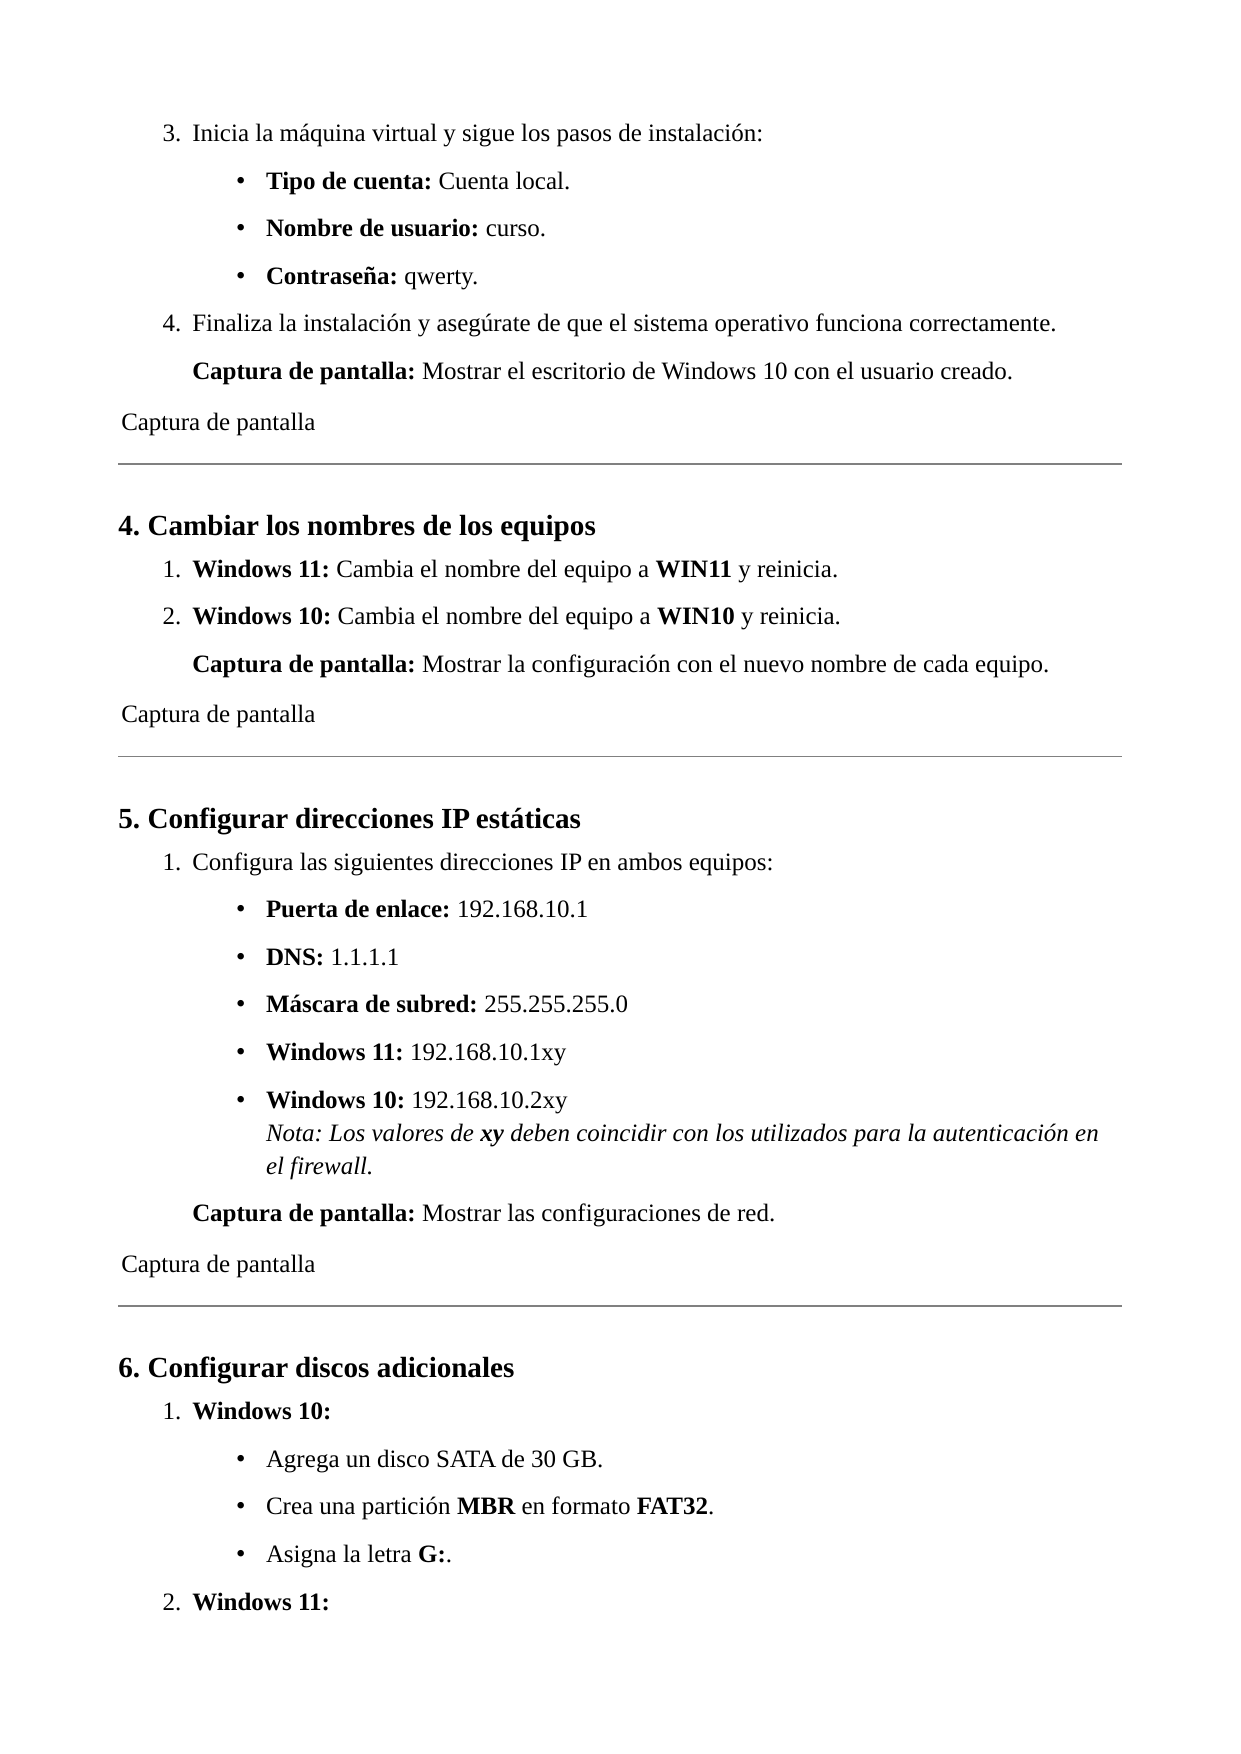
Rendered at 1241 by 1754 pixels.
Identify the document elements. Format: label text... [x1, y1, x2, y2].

subtitle 4. Cambiar los nombres de los equipos [118, 508, 1122, 541]
list Máscara de subred: 255.255.255.0 [236, 989, 1122, 1018]
list Puerta de enlace: 192.168.10.1 [236, 894, 1122, 923]
list Windows 10: 192.168.10.2xy Nota: Los valores de xy deben coincidir con los utilizados para la autenticación en el firewall. [236, 1085, 1122, 1179]
list Contraseña: qwerty. [236, 261, 1122, 290]
list Configura las siguientes direcciones IP en ambos equipos: [162, 847, 1122, 876]
table_header Captura de pantalla [118, 404, 330, 438]
list Windows 11: [162, 1587, 1122, 1615]
list Inicia la máquina virtual y sigue los pasos de instalación: [162, 118, 1122, 147]
subtitle 5. Configurar direcciones IP estáticas [118, 801, 1122, 834]
list Crea una partición MBR en formato FAT32. [236, 1491, 1122, 1520]
table_cell [118, 731, 330, 742]
list Windows 10: Cambia el nombre del equipo a WIN10 y reinicia. [162, 601, 1122, 630]
table_cell [118, 1281, 330, 1291]
list Captura de pantalla: Mostrar las configuraciones de red. [162, 1198, 1122, 1227]
table_header Captura de pantalla [118, 697, 330, 731]
table_cell [118, 438, 330, 449]
table_header Captura de pantalla [118, 1246, 330, 1281]
list DNS: 1.1.1.1 [236, 942, 1122, 971]
list Windows 11: Cambia el nombre del equipo a WIN11 y reinicia. [162, 554, 1122, 583]
list Finaliza la instalación y asegúrate de que el sistema operativo funciona correctamente. [162, 308, 1122, 337]
list Nombre de usuario: curso. [236, 213, 1122, 242]
list Windows 10: [162, 1396, 1122, 1425]
list Asigna la letra G:. [236, 1539, 1122, 1568]
list Agrega un disco SATA de 30 GB. [236, 1444, 1122, 1472]
list Tipo de cuenta: Cuenta local. [236, 166, 1122, 194]
list Windows 11: 192.168.10.1xy [236, 1037, 1122, 1066]
subtitle 6. Configurar discos adicionales [118, 1350, 1122, 1384]
list Captura de pantalla: Mostrar el escritorio de Windows 10 con el usuario creado. [162, 356, 1122, 385]
list Captura de pantalla: Mostrar la configuración con el nuevo nombre de cada equipo. [162, 649, 1122, 678]
